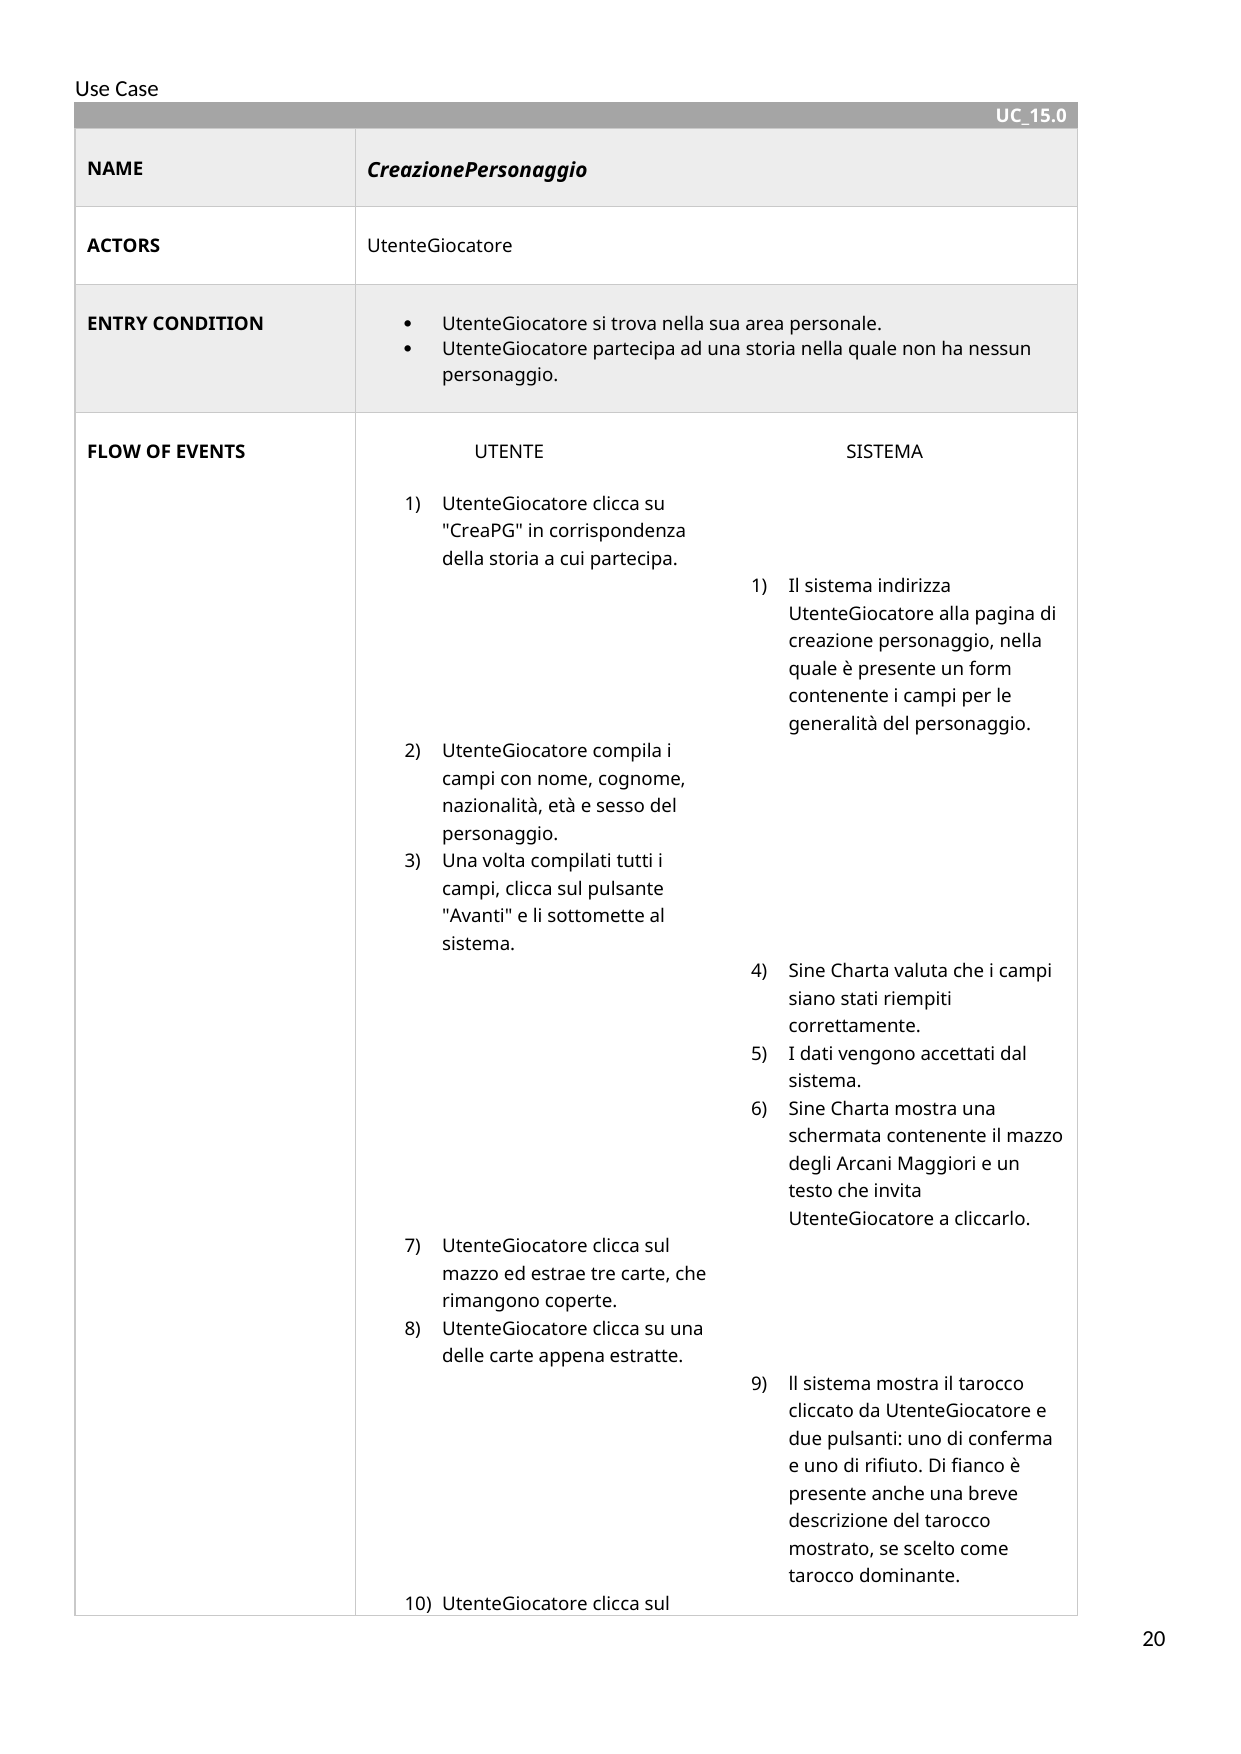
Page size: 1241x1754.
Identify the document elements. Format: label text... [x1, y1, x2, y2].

table_header UC_15.0 [356, 103, 1077, 128]
table_cell NAME [76, 129, 355, 206]
table_cell CreazionePersonaggio [356, 129, 1077, 206]
table_cell FLOW OF EVENTS [76, 413, 355, 1615]
table_cell UtenteGiocatore si trova nella sua area personale. UtenteGiocatore partecipa ad una storia nella quale non ha nessun personaggio. [356, 285, 1077, 412]
table_cell UTENTE SISTEMA UtenteGiocatore clicca su "CreaPG" in corrispondenza della storia a cui partecipa. Il sistema indirizza UtenteGiocatore alla pagina di creazione personaggio, nella quale è presente un form contenente i campi per le generalità del personaggio. UtenteGiocatore compila i campi con nome, cognome, nazionalità, età e sesso del personaggio. Una volta compilati tutti i campi, clicca sul pulsante "Avanti" e li sottomette al sistema. Sine Charta valuta che i campi siano stati riempiti correttamente. I dati vengono accettati dal sistema. Sine Charta mostra una schermata contenente il mazzo degli Arcani Maggiori e un testo che invita UtenteGiocatore a cliccarlo. UtenteGiocatore clicca sul mazzo ed estrae tre carte, che rimangono coperte. UtenteGiocatore clicca su una delle carte appena estratte. ll sistema mostra il tarocco cliccato da UtenteGiocatore e due pulsanti: uno di conferma e uno di rifiuto. Di fianco è presente anche una breve descrizione del tarocco mostrato, se scelto come tarocco dominante. UtenteGiocatore clicca sul pulsante di conferma del tarocco dominante. Il sistema mostra la schermata di estrazione delle caratteristiche. La schermata contiene il mazzo dei tarocchi e quattro caselle in cui sono disegnati i quattro semi delle carte da poker e sotto ognuna di queste c'è un pulsante per estrarre una nuova carta. È presente un testo che invita UtenteGiocatore a cliccare sul mazzo. UtenteGiocatore clicca sul mazzo dei tarocchi. Il sistema estrae e mostra quattro carte e posiziona la prima sulla casella dei Cuori, la seconda sui Quadri, la terza sui Fiori e l'ultima sulle Picche. In base al tarocco estratto e al seme ad esso associato, il sistema mostra un punteggio compreso tra 8 e 24 accanto ad ogni carta. viene mostrato adesso un pulsante di conferma. UtenteGiocatore conferma tutte e quattro le carte estratte premendo il pulsante. Il sistema mostra una pagina che contiene una tabella in cui sono presenti le 16 caratteristiche, raggruppate per seme. Come intestazione ad ogni gruppo vi è il punteggio determinato dall'estrazione precedentemente eseguita. UtenteGiocatore distribuisce i punteggi ottenuti fra tutte le caratteristiche. Una volta terminato, UtenteGiocatore clicca su "Conferma". Il sistema mostra la schermata di scelta dei pregi e dei difetti. UtenteGiocatore seleziona fino a 5 pregi e difetti. Il sistema aggiorna il numero di punti abilità disponibili in base alla selezione dell'utente. UtenteGiocatore clicca su "Conferma". Il sistema, in funzione dei pregi, difetti e tarocco dominante aggiorna le caratteristiche del personaggio di UtenteGiocatore. Il sistema aggiorna il punteggio di Vitalità e di Risoluzione. Il sistema mostra la schermata di selezione della professione e delle ablilità. UtenteGiocatore seleziona una professione. Il sistema aggiorna il totale dei punti abilità in base alle caratteristiche involte. Il sistema aggiunge le abilità relative alla professione scelta e al tarocco dominante alla lista delle competenze del personaggio. UtenteGiocatore sceglie le abilità e distribuisce i punti abilità rispettando i limiti imposti dal sistema. UtenteGiocatore clicca su "Completa". Il sistema salva le preferenze di UtenteGiocatore. Il sistema indirizza UtenteGiocatore alla schermata di riepilogo. [356, 413, 1077, 1615]
table_header [76, 103, 355, 128]
table_cell ENTRY CONDITION [76, 285, 355, 412]
table_cell ACTORS [76, 207, 355, 283]
table_cell UtenteGiocatore [356, 207, 1077, 283]
